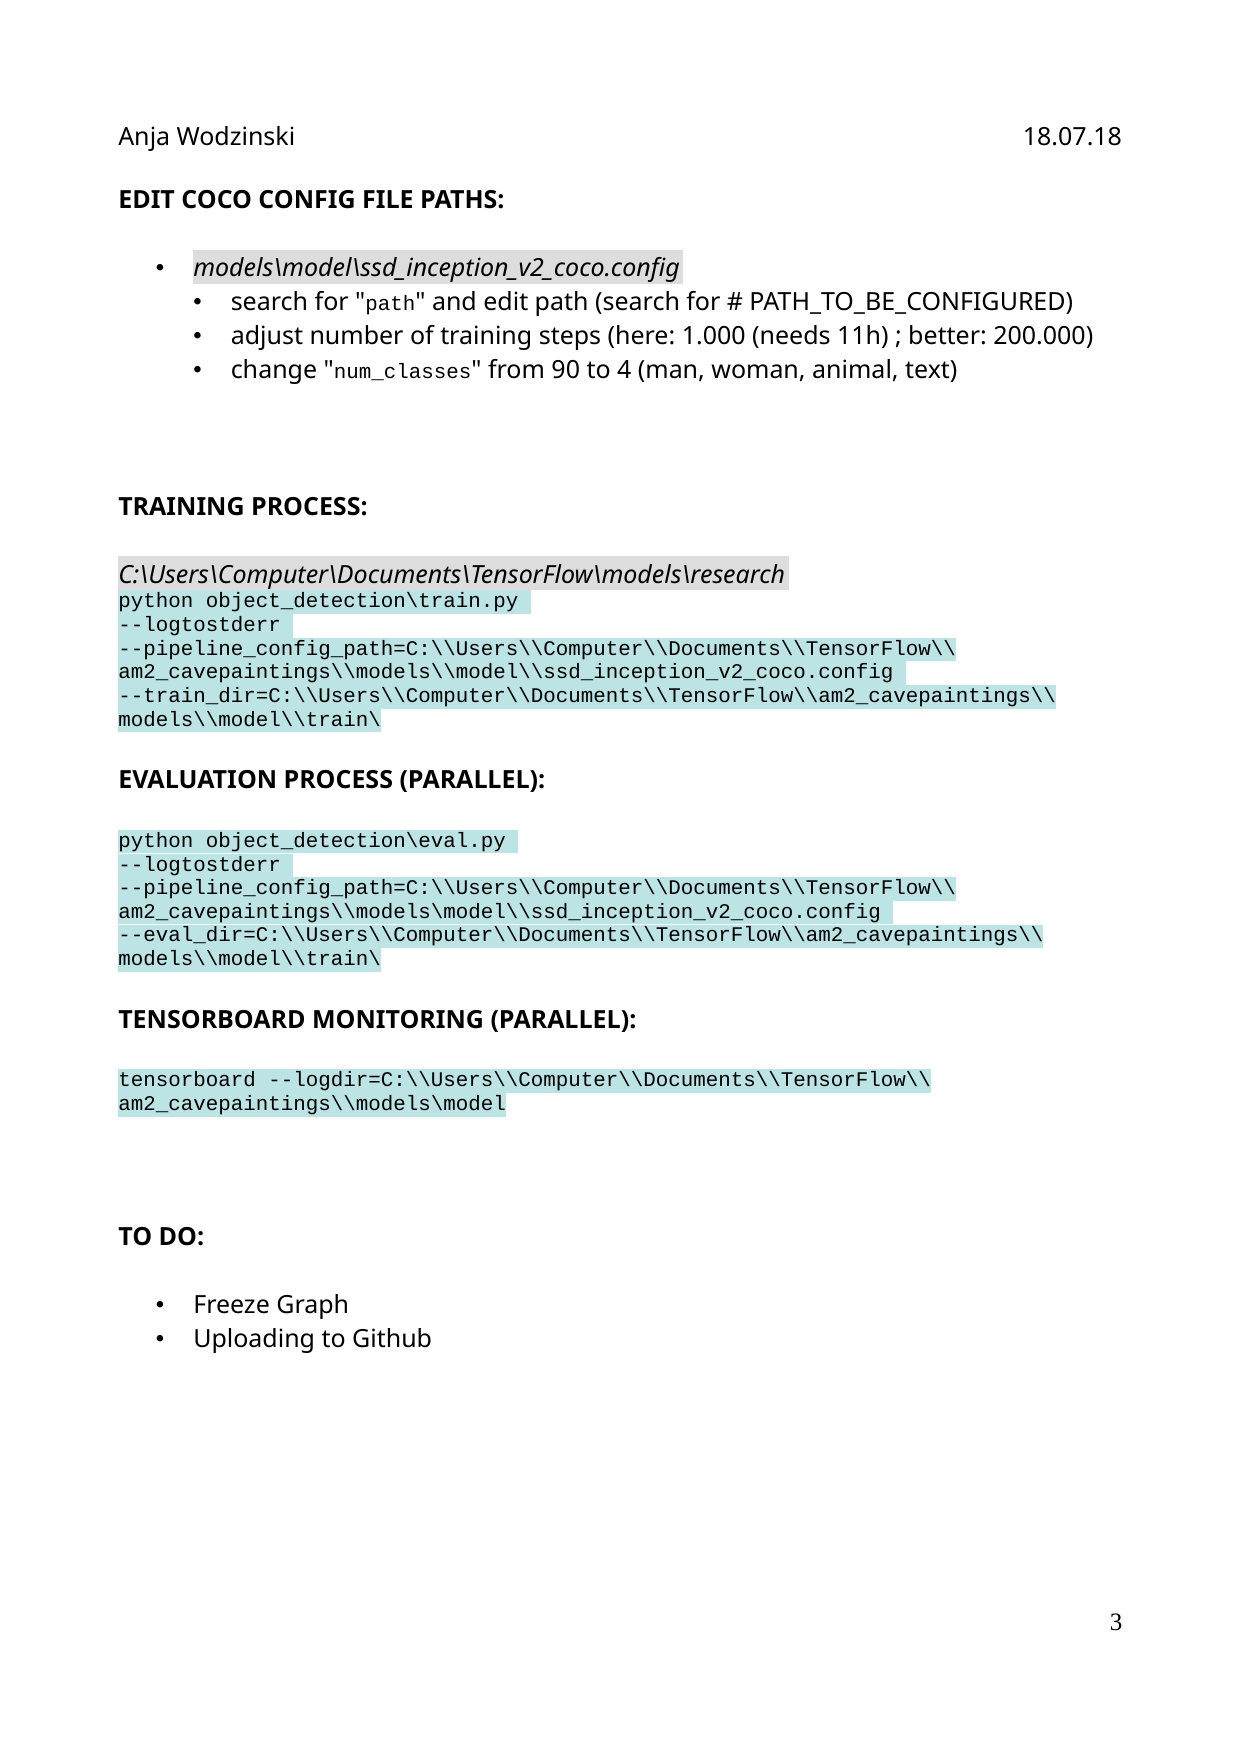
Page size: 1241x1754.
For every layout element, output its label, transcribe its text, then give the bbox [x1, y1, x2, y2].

text TO DO: [118, 1219, 1122, 1253]
list Uploading to Github [156, 1321, 1122, 1355]
text EDIT COCO CONFIG FILE PATHS: [118, 182, 1122, 216]
text --eval_dir=C:\\Users\\Computer\\Documents\\TensorFlow\\am2_cavepaintings\\models\\model\\train\ [118, 924, 1122, 972]
text python object_detection\eval.py [118, 830, 1122, 853]
text --train_dir=C:\\Users\\Computer\\Documents\\TensorFlow\\am2_cavepaintings\\models\\model\\train\ [118, 685, 1122, 732]
list models\model\ssd_inception_v2_coco.config [156, 250, 1122, 284]
text C:\Users\Computer\Documents\TensorFlow\models\research [118, 556, 1122, 590]
text --pipeline_config_path=C:\\Users\\Computer\\Documents\\TensorFlow\\am2_cavepaintings\\models\\model\\ssd_inception_v2_coco.config [118, 638, 1122, 685]
text --pipeline_config_path=C:\\Users\\Computer\\Documents\\TensorFlow\\am2_cavepaintings\\models\model\\ssd_inception_v2_coco.config [118, 877, 1122, 924]
text --logtostderr [118, 853, 1122, 877]
text tensorboard --logdir=C:\\Users\\Computer\\Documents\\TensorFlow\\am2_cavepaintings\\models\model [118, 1069, 1122, 1117]
text EVALUATION PROCESS (PARALLEL): [118, 762, 1122, 796]
list search for "path" and edit path (search for # PATH_TO_BE_CONFIGURED) [193, 284, 1122, 318]
text python object_detection\train.py [118, 590, 1122, 614]
text TRAINING PROCESS: [118, 488, 1122, 522]
list Freeze Graph [156, 1287, 1122, 1321]
text TENSORBOARD MONITORING (PARALLEL): [118, 1001, 1122, 1035]
text --logtostderr [118, 614, 1122, 638]
list change "num_classes" from 90 to 4 (man, woman, animal, text) [193, 352, 1122, 386]
list adjust number of training steps (here: 1.000 (needs 11h) ; better: 200.000) [193, 318, 1122, 352]
